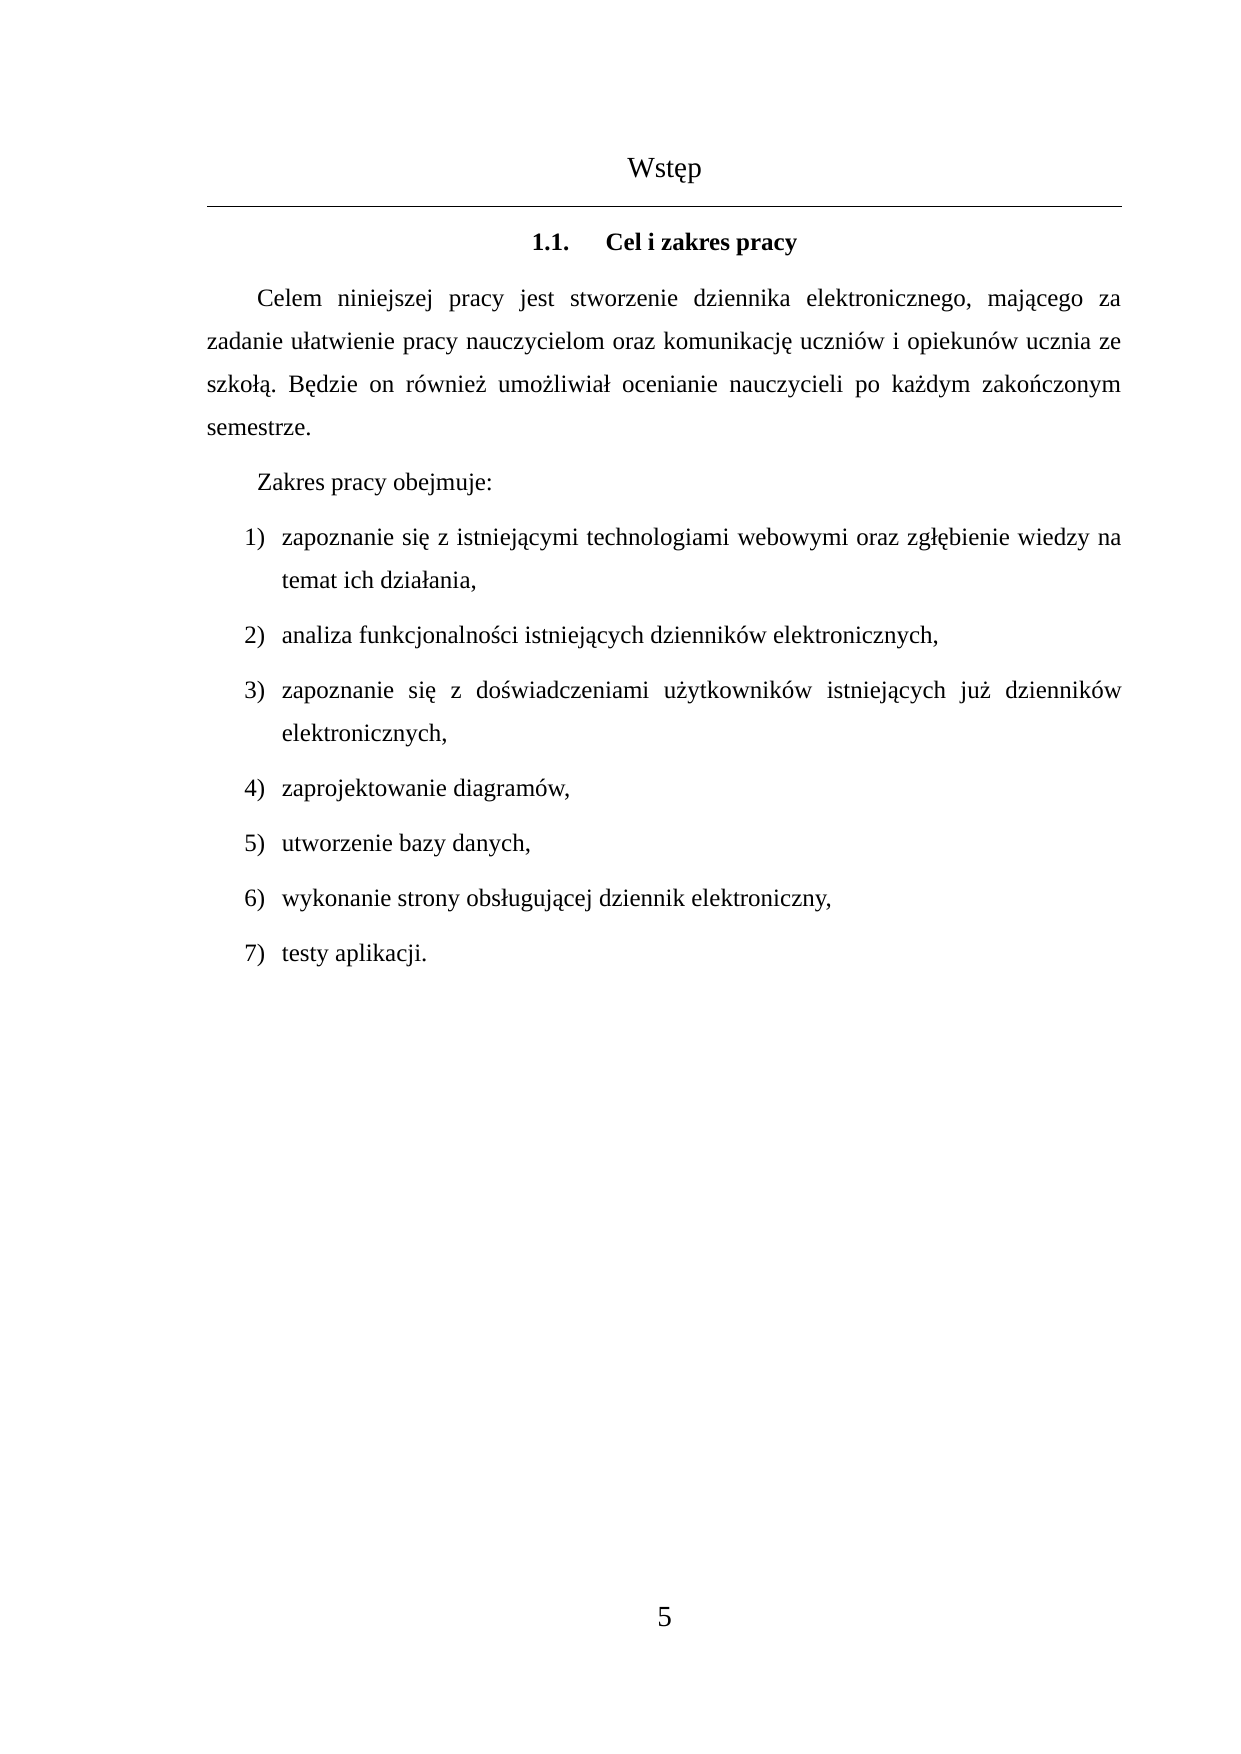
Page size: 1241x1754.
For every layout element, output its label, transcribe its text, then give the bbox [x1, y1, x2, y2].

list wykonanie strony obsługującej dziennik elektroniczny, [244, 883, 1122, 911]
list zapoznanie się z doświadczeniami użytkowników istniejących już dzienników elektronicznych, [244, 675, 1122, 747]
list zapoznanie się z istniejącymi technologiami webowymi oraz zgłębienie wiedzy na temat ich działania, [244, 522, 1122, 594]
text Celem niniejszej pracy jest stworzenie dziennika elektronicznego, mającego za zadanie ułatwienie pracy nauczycielom oraz komunikację uczniów i opiekunów ucznia ze szkołą. Będzie on również umożliwiał ocenianie nauczycieli po każdym zakończonym semestrze. [207, 283, 1122, 441]
list zaprojektowanie diagramów, [244, 773, 1122, 802]
list analiza funkcjonalności istniejących dzienników elektronicznych, [244, 620, 1122, 649]
list testy aplikacji. [244, 938, 1122, 966]
subtitle Cel i zakres pracy [207, 227, 1122, 256]
list utworzenie bazy danych, [244, 828, 1122, 857]
text Zakres pracy obejmuje: [207, 467, 1122, 496]
